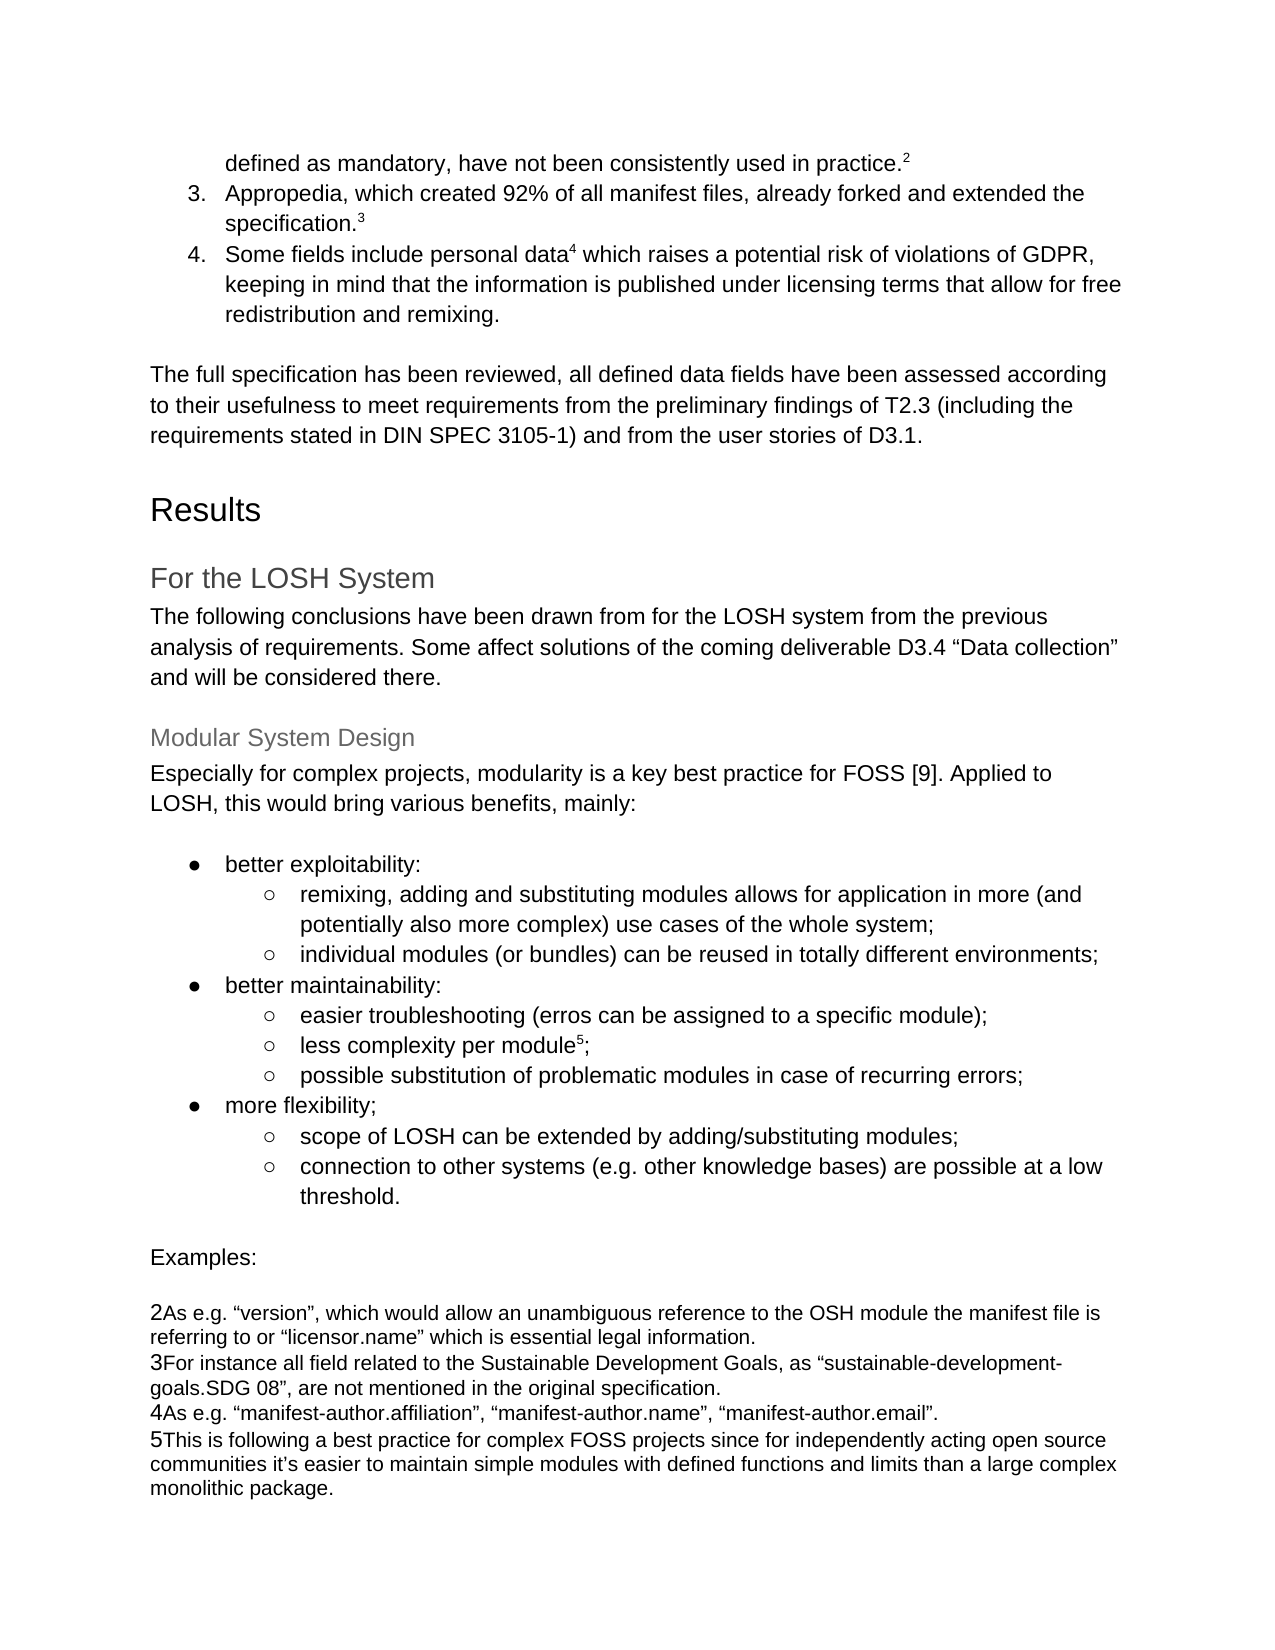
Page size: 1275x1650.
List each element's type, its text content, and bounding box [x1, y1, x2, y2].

subtitle Results [150, 489, 1125, 528]
list remixing, adding and substituting modules allows for application in more (and potentially also more complex) use cases of the whole system; [262, 881, 1125, 937]
list possible substitution of problematic modules in case of recurring errors; [262, 1062, 1125, 1088]
list Appropedia, which created 92% of all manifest files, already forked and extended the specification. [187, 180, 1125, 237]
subtitle For the LOSH System [150, 561, 1125, 595]
list easier troubleshooting (erros can be assigned to a specific module); [262, 1002, 1125, 1028]
list individual modules (or bundles) can be reused in totally different environments; [262, 941, 1125, 968]
list scope of LOSH can be extended by adding/substituting modules; [262, 1123, 1125, 1149]
list more flexibility; [187, 1092, 1125, 1119]
list This is following a best practice for complex FOSS projects since for independently acting open source communities it’s easier to maintain simple modules with defined functions and limits than a large complex monolithic package. [150, 1426, 1125, 1500]
list connection to other systems (e.g. other knowledge bases) are possible at a low threshold. [262, 1153, 1125, 1209]
list better exploitability: [187, 851, 1125, 877]
list For instance all field related to the Sustainable Development Goals, as “sustainable-development-goals.SDG 08”, are not mentioned in the original specification. [150, 1349, 1125, 1399]
list As e.g. “version”, which would allow an unambiguous reference to the OSH module the manifest file is referring to or “licensor.name” which is essential legal information. [150, 1299, 1125, 1349]
text Especially for complex projects, modularity is a key best practice for FOSS [9]. Applied to LOSH, this would bring various benefits, mainly: [150, 760, 1125, 817]
text Examples: [150, 1243, 1125, 1270]
list As e.g. “manifest-author.affiliation”, “manifest-author.name”, “manifest-author.email”. [150, 1399, 1125, 1426]
list defined as mandatory, have not been consistently used in practice. [187, 150, 1125, 176]
list less complexity per module; [262, 1032, 1125, 1058]
subtitle Modular System Design [150, 723, 1125, 752]
list better maintainability: [187, 972, 1125, 998]
text The full specification has been reviewed, all defined data fields have been assessed according to their usefulness to meet requirements from the preliminary findings of T2.3 (including the requirements stated in DIN SPEC 3105-1) and from the user stories of D3.1. [150, 361, 1125, 448]
list Some fields include personal data which raises a potential risk of violations of GDPR, keeping in mind that the information is published under licensing terms that allow for free redistribution and remixing. [187, 241, 1125, 327]
text The following conclusions have been drawn from for the LOSH system from the previous analysis of requirements. Some affect solutions of the coming deliverable D3.4 “Data collection” and will be considered there. [150, 603, 1125, 690]
